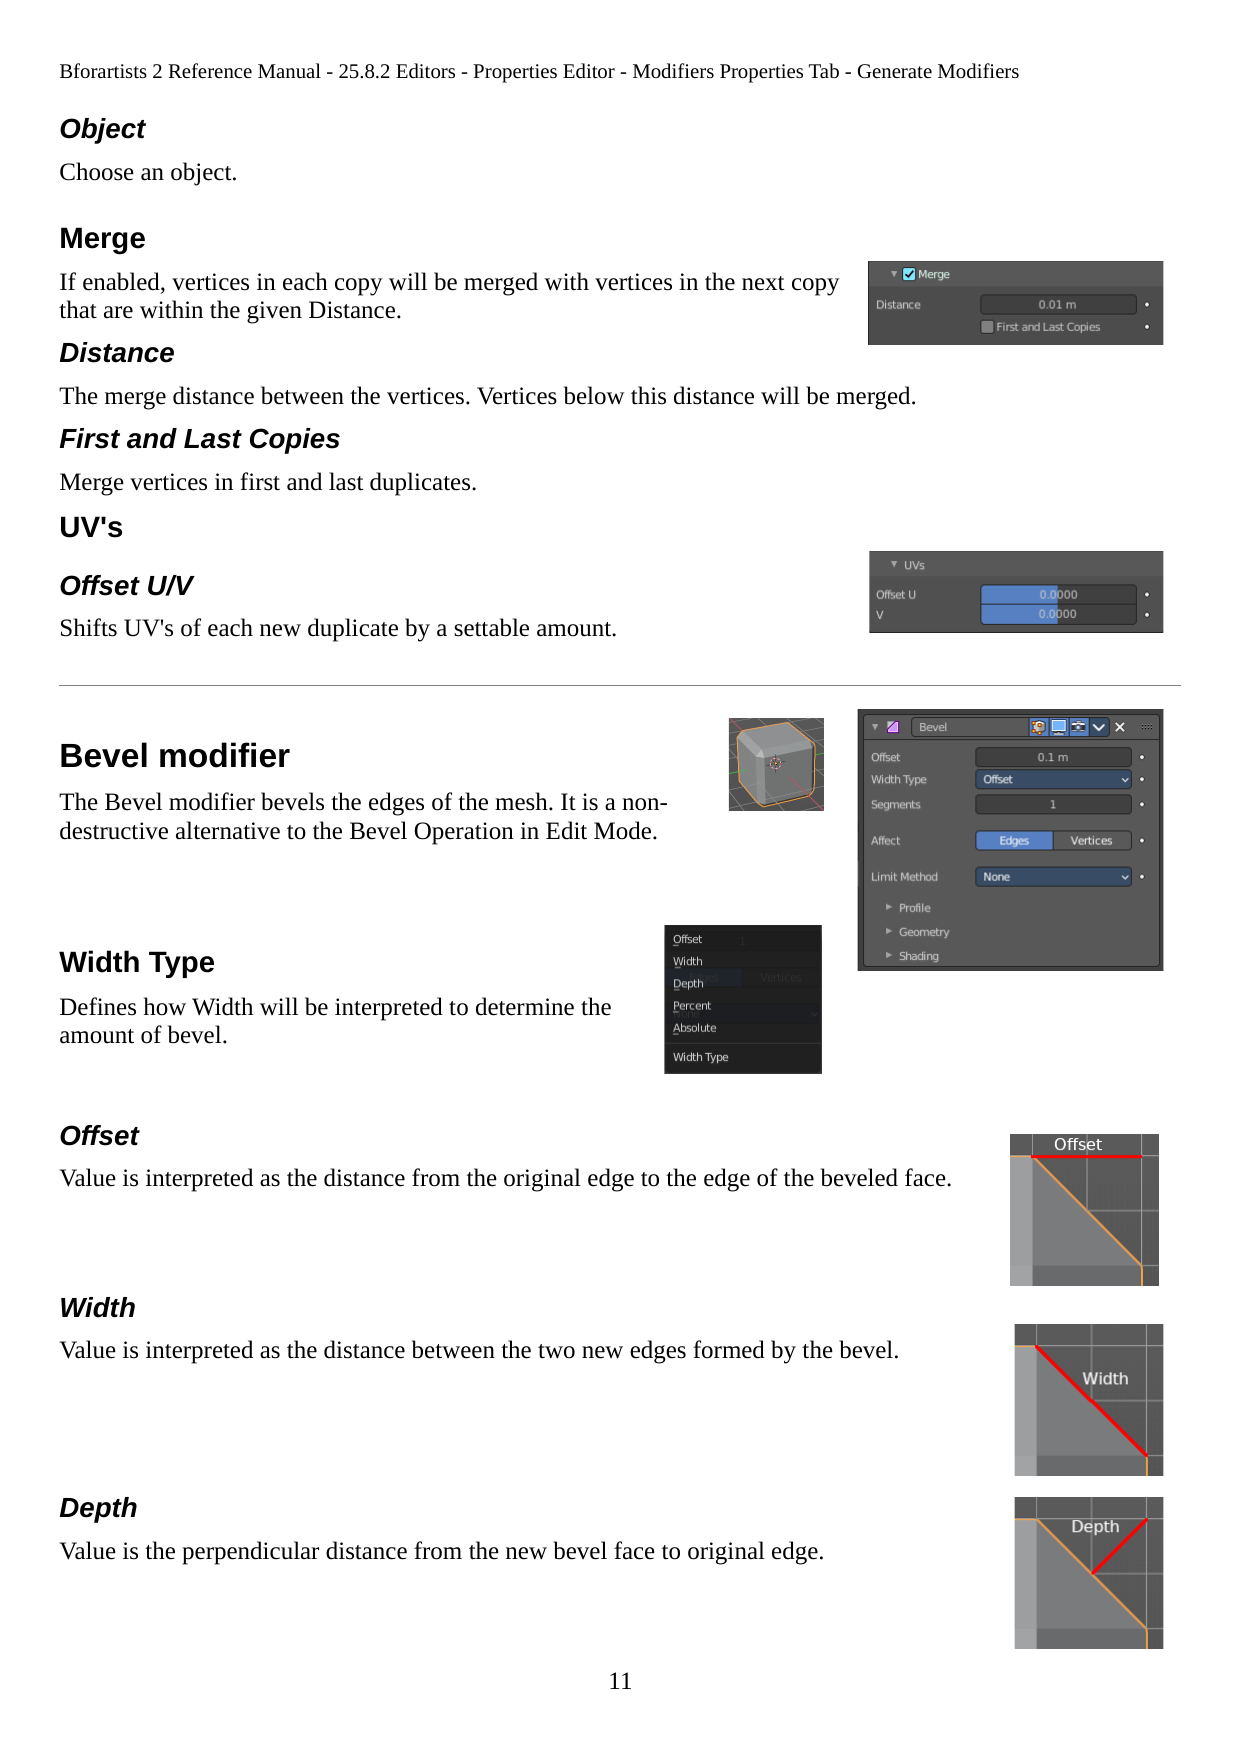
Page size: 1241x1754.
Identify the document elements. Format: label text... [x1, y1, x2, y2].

text The merge distance between the vertices. Vertices below this distance will be merged. [59, 381, 1181, 410]
subtitle Width Type [59, 945, 664, 979]
picture [728, 718, 824, 811]
picture [857, 709, 1164, 971]
text Defines how Width will be interpreted to determine the amount of bevel. [59, 992, 664, 1049]
subtitle Distance [59, 337, 1181, 369]
subtitle Offset [59, 1119, 1181, 1151]
text [822, 992, 1181, 1049]
subtitle Width [59, 1291, 1181, 1323]
text Value is the perpendicular distance from the new bevel face to original edge. [59, 1536, 1014, 1565]
picture [664, 925, 822, 1074]
subtitle [824, 736, 857, 774]
picture [1010, 1134, 1159, 1286]
text Merge vertices in first and last duplicates. [59, 467, 1181, 496]
subtitle Object [59, 113, 1181, 144]
picture [869, 551, 1164, 633]
text Shifts UV's of each new duplicate by a settable amount. [59, 613, 1181, 642]
text Value is interpreted as the distance from the original edge to the edge of the beveled face. [59, 1163, 1010, 1192]
text The Bevel modifier bevels the edges of the mesh. It is a non-destructive alternative to the Bevel Operation in Edit Mode. [59, 787, 857, 844]
text If enabled, vertices in each copy will be merged with vertices in the next copy that are within the given Distance. [59, 267, 868, 324]
subtitle First and Last Copies [59, 422, 1181, 454]
picture [868, 261, 1164, 345]
picture [1014, 1497, 1164, 1649]
subtitle Bevel modifier [59, 736, 728, 774]
subtitle Offset U/V [59, 569, 869, 601]
subtitle [1164, 569, 1181, 601]
subtitle UV's [59, 510, 1181, 544]
subtitle [822, 945, 1181, 979]
picture [1014, 1324, 1164, 1476]
subtitle Depth [59, 1492, 1181, 1523]
subtitle [1164, 736, 1181, 774]
subtitle Merge [59, 221, 1181, 254]
text Value is interpreted as the distance between the two new edges formed by the bevel. [59, 1335, 1014, 1364]
text Choose an object. [59, 157, 1181, 186]
